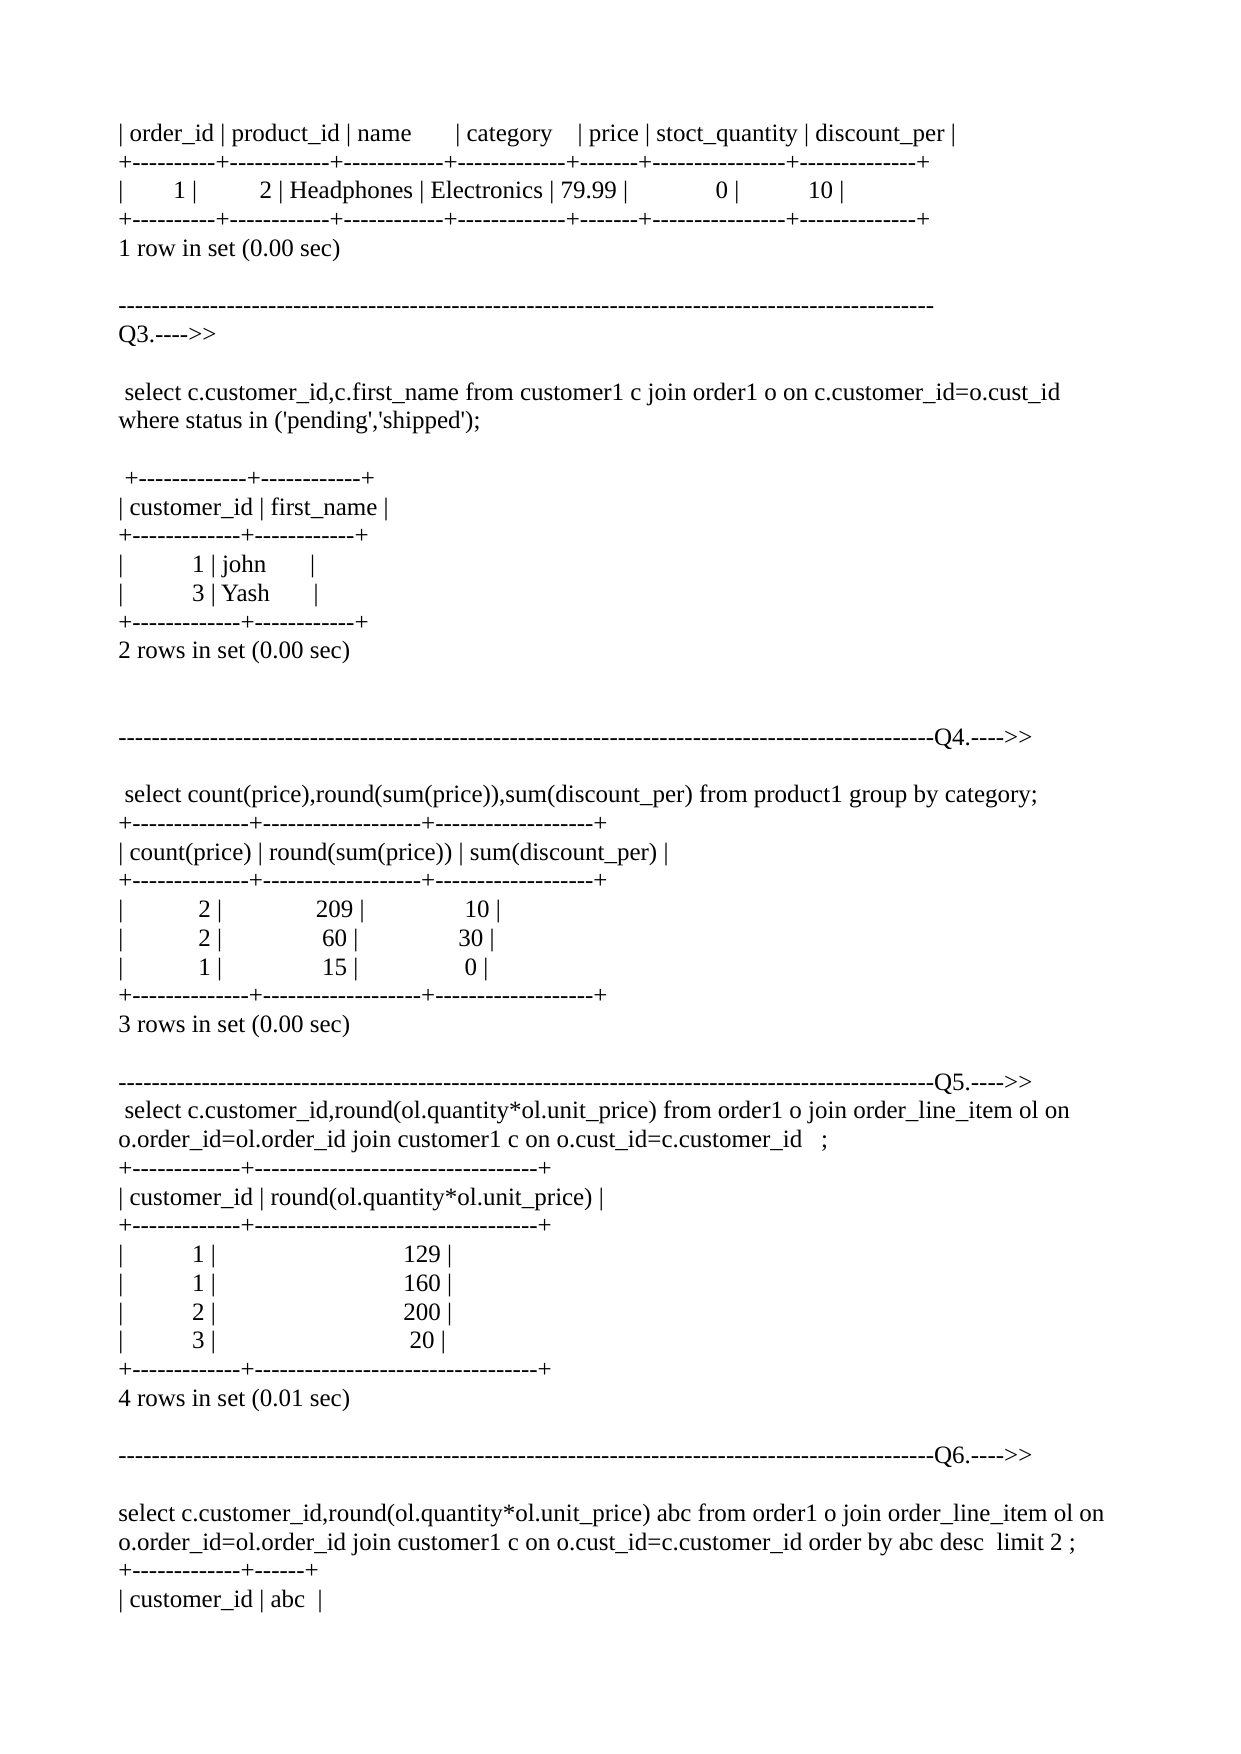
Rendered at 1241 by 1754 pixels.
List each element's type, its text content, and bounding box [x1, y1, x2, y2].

text | customer_id | abc | [118, 1584, 1122, 1613]
text 2 rows in set (0.00 sec) [118, 636, 1122, 664]
text select c.customer_id,c.first_name from customer1 c join order1 o on c.customer_id=o.cust_id where status in ('pending','shipped'); [118, 377, 1122, 434]
text | 1 | 129 | [118, 1239, 1122, 1268]
text | 3 | 20 | [118, 1326, 1122, 1354]
text | 1 | 2 | Headphones | Electronics | 79.99 | 0 | 10 | [118, 176, 1122, 204]
text --------------------------------------------------------------------------------------------------Q6.---->> [118, 1441, 1122, 1469]
text | customer_id | first_name | [118, 492, 1122, 521]
text | 1 | 15 | 0 | [118, 952, 1122, 981]
text 3 rows in set (0.00 sec) [118, 1009, 1122, 1038]
text --------------------------------------------------------------------------------------------------Q4.---->> [118, 722, 1122, 751]
text | customer_id | round(ol.quantity*ol.unit_price) | [118, 1182, 1122, 1211]
text +-------------+------+ [118, 1556, 1122, 1584]
text +-------------+------------+ [118, 463, 1122, 492]
text +----------+------------+------------+-------------+-------+----------------+--------------+ [118, 204, 1122, 233]
text select count(price),round(sum(price)),sum(discount_per) from product1 group by category; [118, 779, 1122, 808]
text +--------------+-------------------+-------------------+ [118, 866, 1122, 894]
text +--------------+-------------------+-------------------+ [118, 808, 1122, 837]
text | 1 | 160 | [118, 1268, 1122, 1297]
text select c.customer_id,round(ol.quantity*ol.unit_price) abc from order1 o join order_line_item ol on o.order_id=ol.order_id join customer1 c on o.cust_id=c.customer_id order by abc desc limit 2 ; [118, 1498, 1122, 1556]
text -------------------------------------------------------------------------------------------------- [118, 291, 1122, 319]
text 4 rows in set (0.01 sec) [118, 1383, 1122, 1412]
text 1 row in set (0.00 sec) [118, 233, 1122, 262]
text +----------+------------+------------+-------------+-------+----------------+--------------+ [118, 147, 1122, 176]
text | 2 | 60 | 30 | [118, 923, 1122, 952]
text +--------------+-------------------+-------------------+ [118, 981, 1122, 1009]
text | 1 | john | [118, 549, 1122, 578]
text | 3 | Yash | [118, 578, 1122, 607]
text | 2 | 200 | [118, 1297, 1122, 1326]
text | order_id | product_id | name | category | price | stoct_quantity | discount_per | [118, 118, 1122, 147]
text | count(price) | round(sum(price)) | sum(discount_per) | [118, 837, 1122, 866]
text +-------------+------------+ [118, 521, 1122, 549]
text +-------------+------------+ [118, 607, 1122, 636]
text Q3.---->> [118, 319, 1122, 348]
text +-------------+----------------------------------+ [118, 1211, 1122, 1239]
text --------------------------------------------------------------------------------------------------Q5.---->> [118, 1067, 1122, 1096]
text +-------------+----------------------------------+ [118, 1354, 1122, 1383]
text select c.customer_id,round(ol.quantity*ol.unit_price) from order1 o join order_line_item ol on o.order_id=ol.order_id join customer1 c on o.cust_id=c.customer_id ; [118, 1096, 1122, 1153]
text | 2 | 209 | 10 | [118, 894, 1122, 923]
text +-------------+----------------------------------+ [118, 1153, 1122, 1182]
